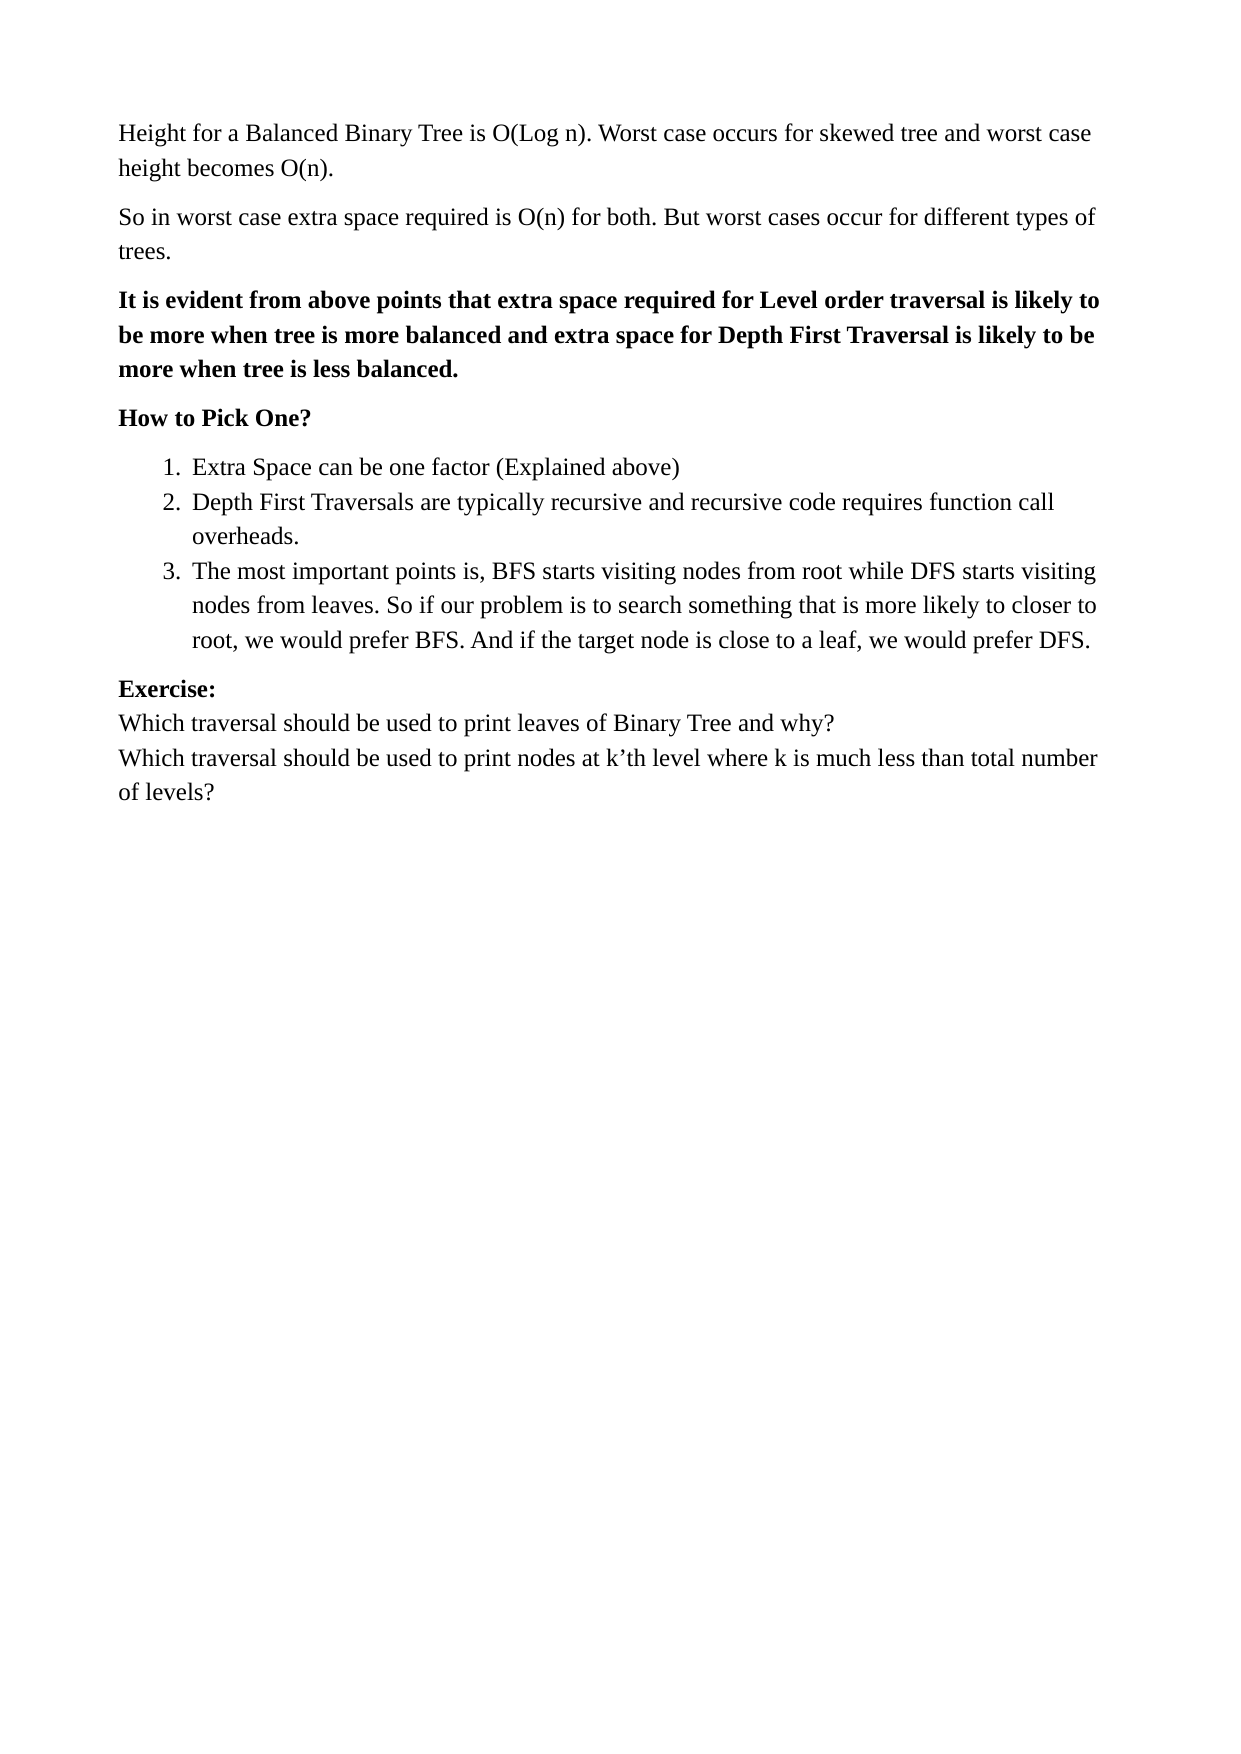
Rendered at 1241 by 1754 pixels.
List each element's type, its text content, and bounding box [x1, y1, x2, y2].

list The most important points is, BFS starts visiting nodes from root while DFS starts visiting nodes from leaves. So if our problem is to search something that is more likely to closer to root, we would prefer BFS. And if the target node is close to a leaf, we would prefer DFS. [162, 556, 1122, 653]
list Extra Space can be one factor (Explained above) [162, 452, 1122, 481]
text Height for a Balanced Binary Tree is O(Log n). Worst case occurs for skewed tree and worst case height becomes O(n). [118, 118, 1122, 181]
text So in worst case extra space required is O(n) for both. But worst cases occur for different types of trees. [118, 202, 1122, 265]
list Depth First Traversals are typically recursive and recursive code requires function call overheads. [162, 487, 1122, 550]
text How to Pick One? [118, 403, 1122, 432]
text It is evident from above points that extra space required for Level order traversal is likely to be more when tree is more balanced and extra space for Depth First Traversal is likely to be more when tree is less balanced. [118, 285, 1122, 383]
text Exercise: Which traversal should be used to print leaves of Binary Tree and why? Which traversal should be used to print nodes at k’th level where k is much less than total number of levels? [118, 674, 1122, 806]
